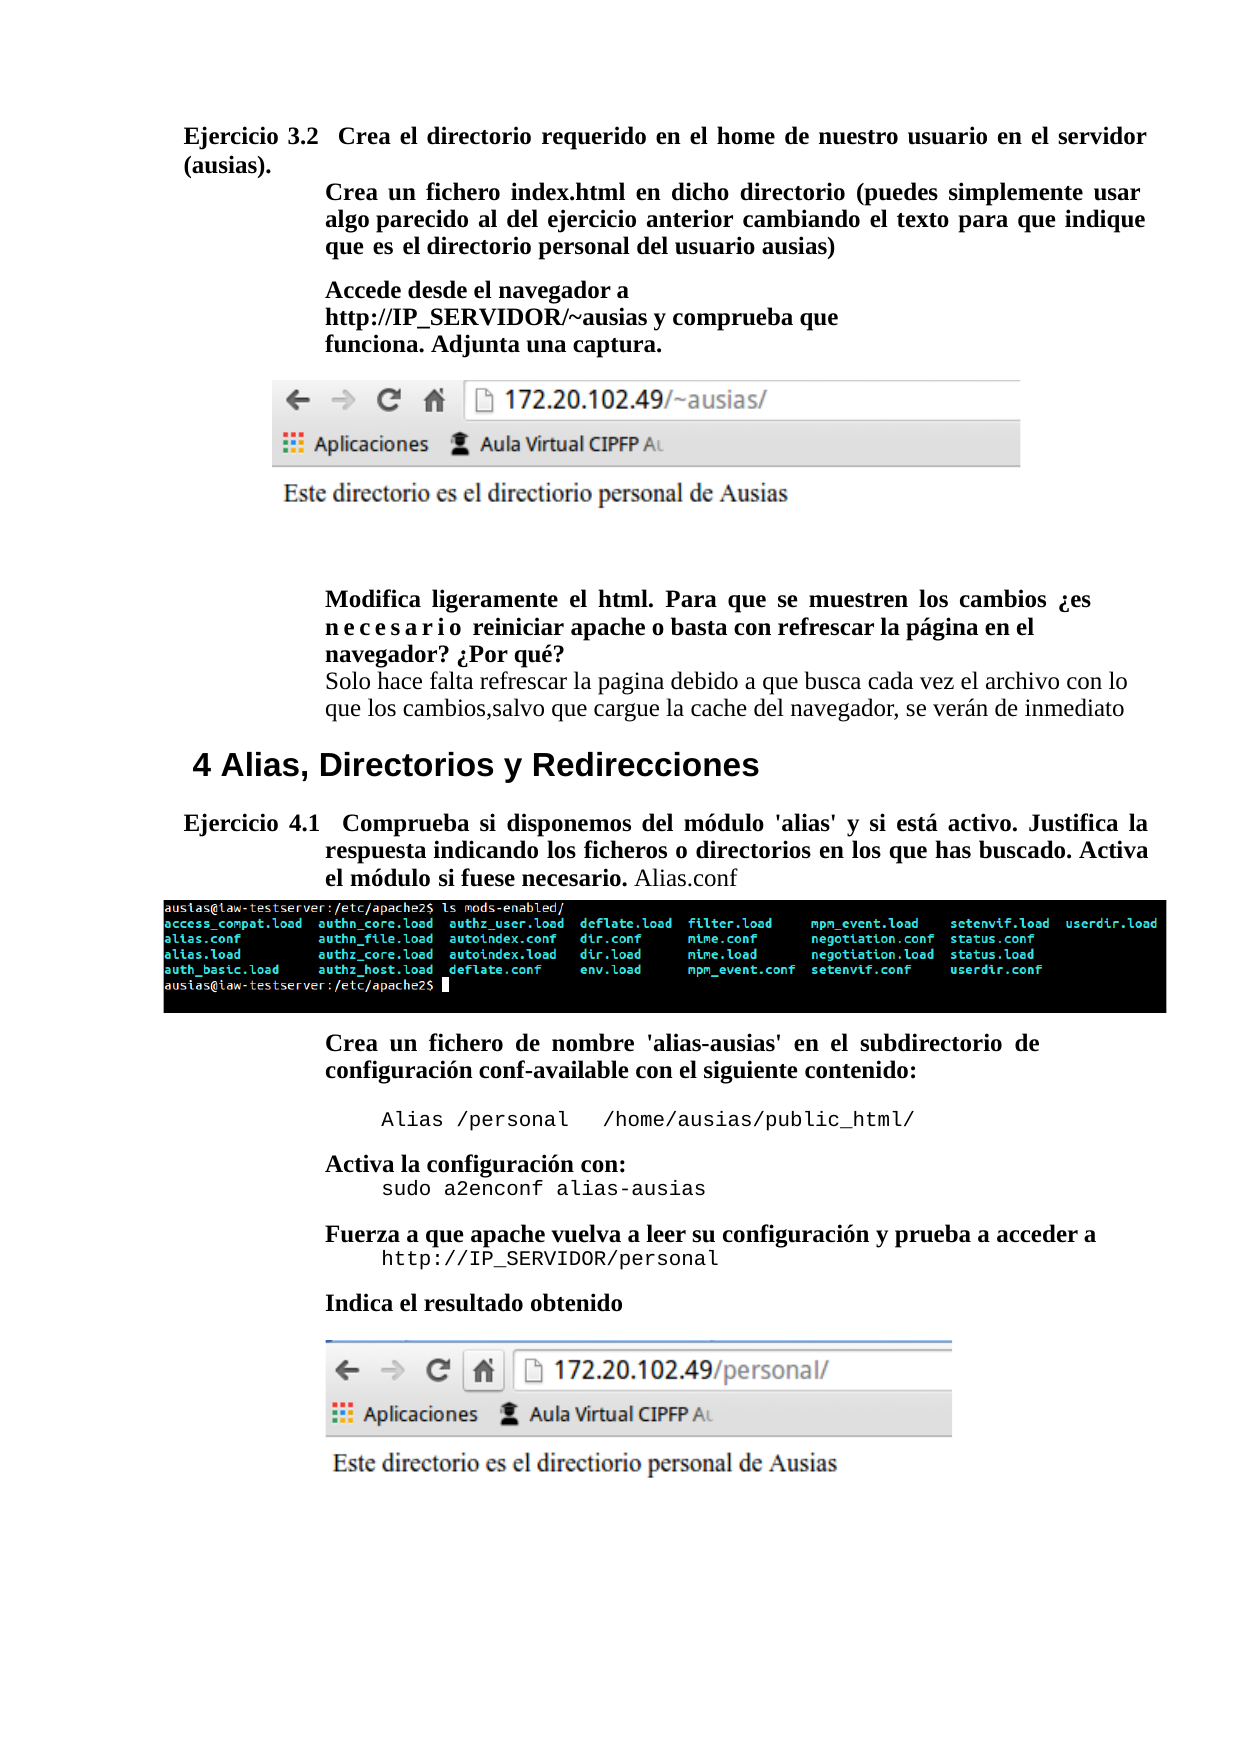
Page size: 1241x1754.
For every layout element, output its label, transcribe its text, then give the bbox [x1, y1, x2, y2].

picture [325, 1340, 953, 1547]
text Alias /personal /home/ausias/public_html/ [381, 1109, 1163, 1132]
text Modifica ligeramente el html. Para que se muestren los cambios ¿es necesario reiniciar apache o basta con refrescar la página en el navegador? ¿Por qué? [325, 376, 1148, 667]
text Accede desde el navegador a http://IP_SERVIDOR/~ausias y comprueba que funciona. Adjunta una captura. [325, 277, 924, 358]
text Solo hace falta refrescar la pagina debido a que busca cada vez el archivo con lo que los cambios,salvo que cargue la cache del navegador, se verán de inmediato [325, 667, 1148, 722]
picture [272, 380, 1021, 587]
picture [163, 900, 1167, 1013]
text Ejercicio 3.2 Crea el directorio requerido en el home de nuestro usuario en el servidor (ausias). [183, 121, 1147, 178]
text 4 Alias, Directorios y Redirecciones [192, 745, 1163, 784]
text Activa la configuración con: [325, 1149, 1163, 1178]
text Ejercicio 4.1 Comprueba si disponemos del módulo 'alias' y si está activo. Justifica la respuesta indicando los ficheros o directorios en los que has buscado. Activa el módulo si fuese necesario. Alias.conf [183, 808, 1148, 892]
text http://IP_SERVIDOR/personal [381, 1248, 1163, 1271]
text Indica el resultado obtenido [325, 1288, 1163, 1317]
text Crea un fichero index.html en dicho directorio (puedes simplemente usar algo parecido al del ejercicio anterior cambiando el texto para que indique que es el directorio personal del usuario ausias) [325, 179, 1148, 260]
text Crea un fichero de nombre 'alias-ausias' en el subdirectorio de configuración conf-available con el siguiente contenido: [325, 1029, 1147, 1084]
text sudo a2enconf alias-ausias [381, 1178, 1163, 1202]
text Fuerza a que apache vuelva a leer su configuración y prueba a acceder a [325, 1219, 1163, 1247]
